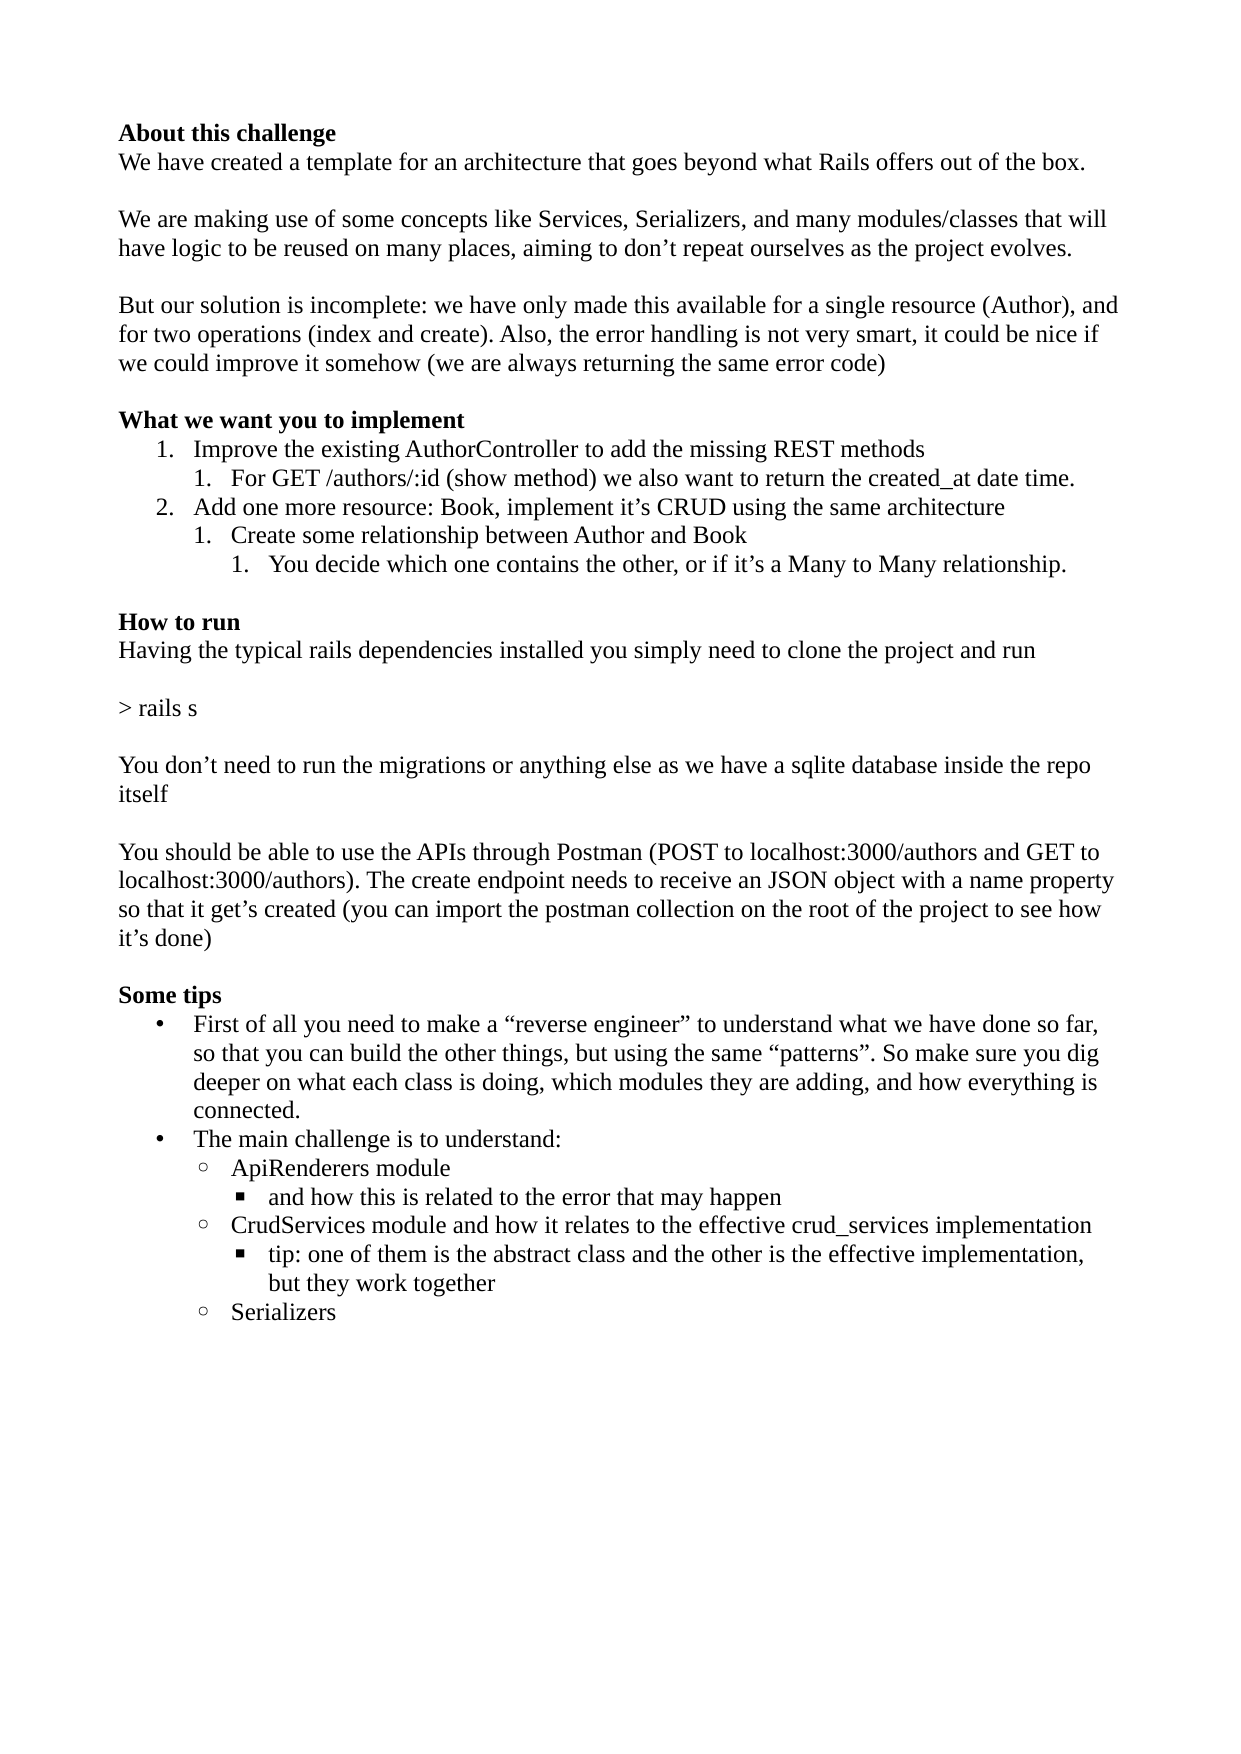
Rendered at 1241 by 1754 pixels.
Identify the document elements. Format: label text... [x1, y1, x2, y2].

text About this challenge [118, 118, 1122, 147]
text Having the typical rails dependencies installed you simply need to clone the project and run [118, 636, 1122, 664]
list tip: one of them is the abstract class and the other is the effective implementation, but they work together [231, 1239, 1122, 1297]
list You decide which one contains the other, or if it’s a Many to Many relationship. [231, 549, 1122, 578]
list The main challenge is to understand: [156, 1124, 1122, 1153]
text We are making use of some concepts like Services, Serializers, and many modules/classes that will have logic to be reused on many places, aiming to don’t repeat ourselves as the project evolves. [118, 204, 1122, 262]
list Improve the existing AuthorController to add the missing REST methods [156, 434, 1122, 463]
list and how this is related to the error that may happen [231, 1182, 1122, 1211]
text Some tips [118, 981, 1122, 1009]
text How to run [118, 607, 1122, 636]
text You should be able to use the APIs through Postman (POST to localhost:3000/authors and GET to localhost:3000/authors). The create endpoint needs to receive an JSON object with a name property so that it get’s created (you can import the postman collection on the root of the project to see how it’s done) [118, 837, 1122, 952]
list Create some relationship between Author and Book [193, 521, 1122, 549]
list First of all you need to make a “reverse engineer” to understand what we have done so far, so that you can build the other things, but using the same “patterns”. So make sure you dig deeper on what each class is doing, which modules they are adding, and how everything is connected. [156, 1009, 1122, 1124]
list CrudServices module and how it relates to the effective crud_services implementation [193, 1211, 1122, 1239]
text You don’t need to run the migrations or anything else as we have a sqlite database inside the repo itself [118, 751, 1122, 808]
text > rails s [118, 693, 1122, 722]
list For GET /authors/:id (show method) we also want to return the created_at date time. [193, 463, 1122, 492]
text What we want you to implement [118, 406, 1122, 434]
list Serializers [193, 1297, 1122, 1326]
list ApiRenderers module [193, 1153, 1122, 1182]
list Add one more resource: Book, implement it’s CRUD using the same architecture [156, 492, 1122, 521]
text But our solution is incomplete: we have only made this available for a single resource (Author), and for two operations (index and create). Also, the error handling is not very smart, it could be nice if we could improve it somehow (we are always returning the same error code) [118, 291, 1122, 377]
text We have created a template for an architecture that goes beyond what Rails offers out of the box. [118, 147, 1122, 176]
